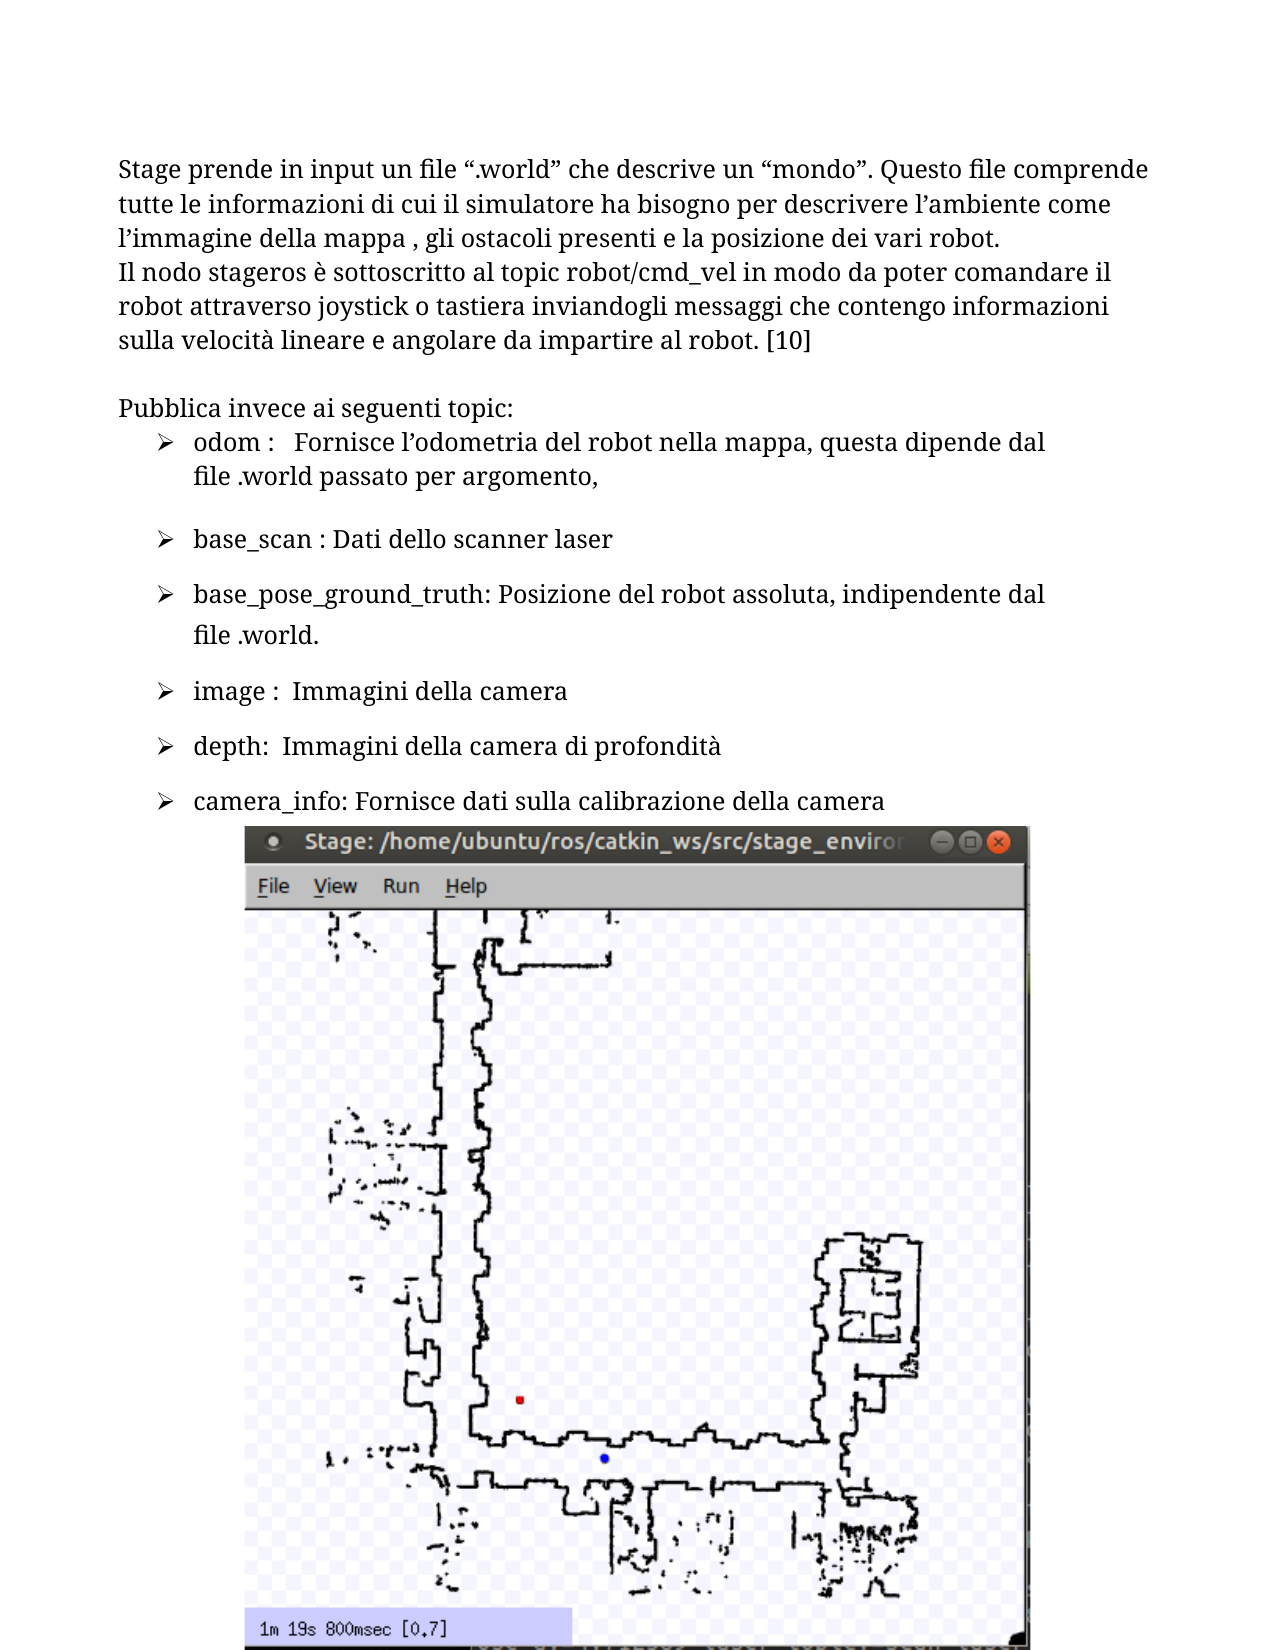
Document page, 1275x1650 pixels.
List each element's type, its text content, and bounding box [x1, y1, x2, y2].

list depth: Immagini della camera di profondità [156, 729, 1157, 763]
text Pubblica invece ai seguenti topic: [118, 391, 1157, 425]
list base_scan : Dati dello scanner laser [156, 522, 1157, 556]
list odom : Fornisce l’odometria del robot nella mappa, questa dipende dal file .world passato per argomento, [156, 425, 1157, 493]
picture [244, 826, 1031, 1650]
text Il nodo stageros è sottoscritto al topic robot/cmd_vel in modo da poter comandare il robot attraverso joystick o tastiera inviandogli messaggi che contengo informazioni sulla velocità lineare e angolare da impartire al robot. [10] [118, 254, 1157, 357]
list camera_info: Fornisce dati sulla calibrazione della camera [156, 784, 1157, 818]
text Stage prende in input un file “.world” che descrive un “mondo”. Questo file comprende tutte le informazioni di cui il simulatore ha bisogno per descrivere l’ambiente come l’immagine della mappa , gli ostacoli presenti e la posizione dei vari robot. [118, 152, 1157, 254]
list image : Immagini della camera [156, 673, 1157, 707]
list base_pose_ground_truth: Posizione del robot assoluta, indipendente dal file .world. [156, 577, 1157, 652]
